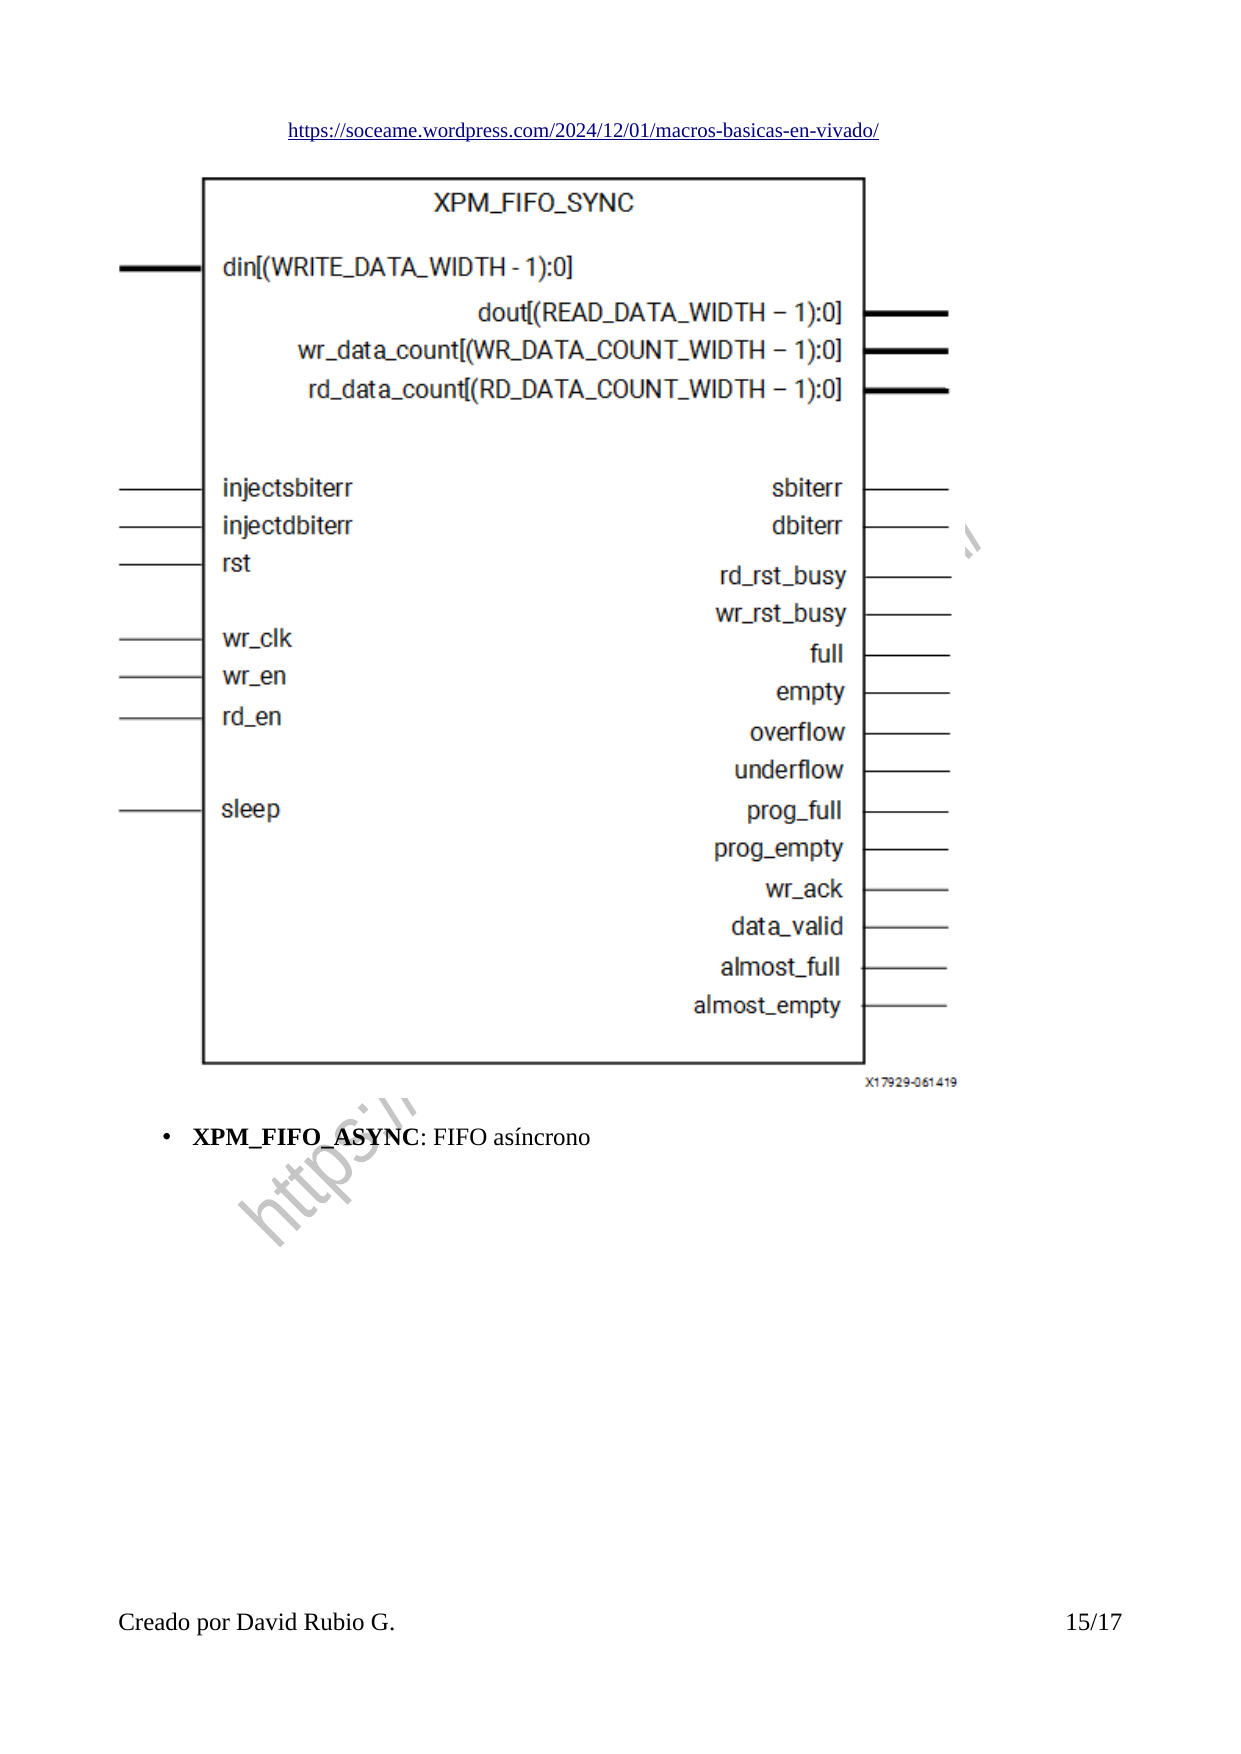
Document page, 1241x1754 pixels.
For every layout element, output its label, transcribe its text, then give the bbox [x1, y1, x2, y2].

list XPM_FIFO_ASYNC: FIFO asíncrono [344, 1122, 397, 1139]
list XPM_FIFO_ASYNC: FIFO asíncrono [162, 1122, 371, 1150]
list XPM_FIFO_ASYNC: FIFO asíncrono [376, 1122, 1122, 1150]
picture [118, 177, 965, 1098]
